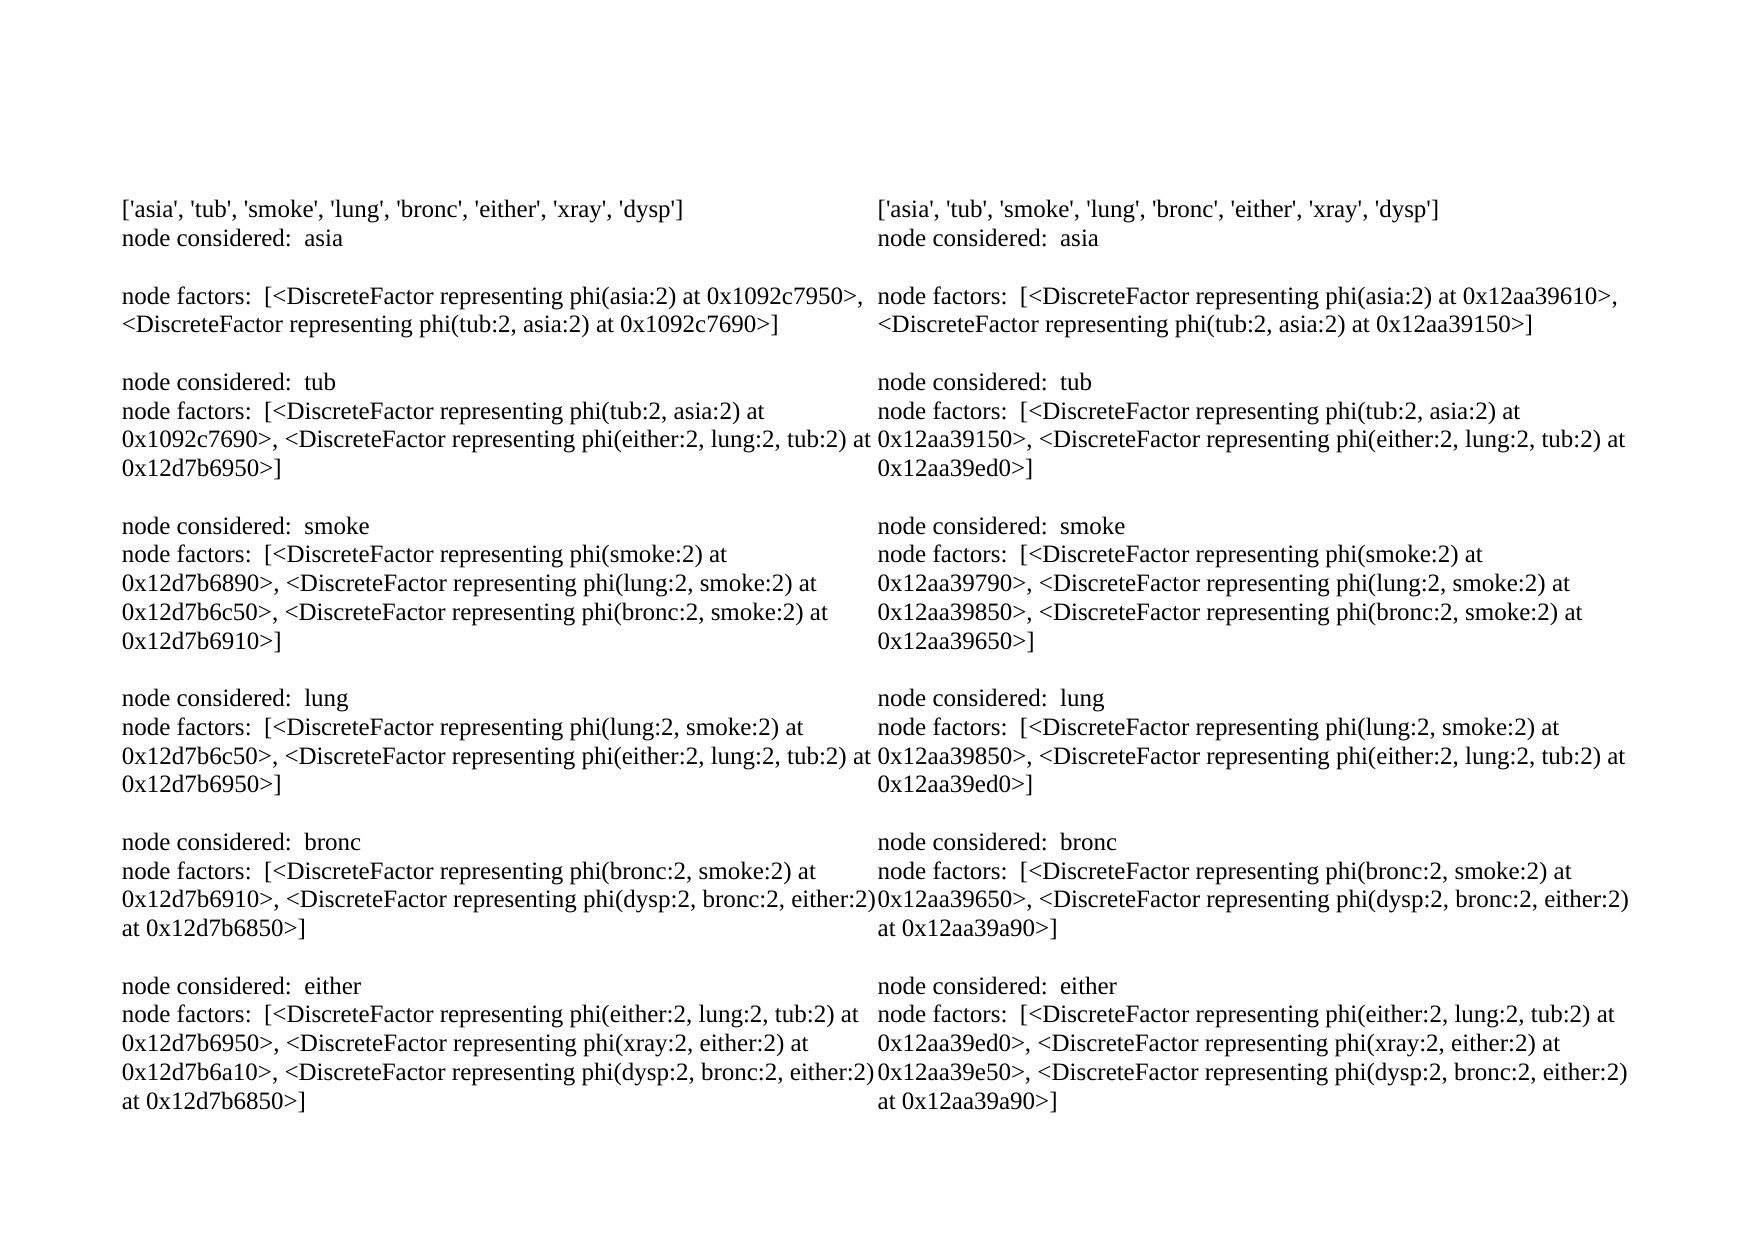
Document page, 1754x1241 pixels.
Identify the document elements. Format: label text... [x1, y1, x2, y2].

table_header ['asia', 'tub', 'smoke', 'lung', 'bronc', 'either', 'xray', 'dysp'] node considered: asia node factors: [<DiscreteFactor representing phi(asia:2) at 0x1092c7950>, <DiscreteFactor representing phi(tub:2, asia:2) at 0x1092c7690>] node considered: tub node factors: [<DiscreteFactor representing phi(tub:2, asia:2) at 0x1092c7690>, <DiscreteFactor representing phi(either:2, lung:2, tub:2) at 0x12d7b6950>] node considered: smoke node factors: [<DiscreteFactor representing phi(smoke:2) at 0x12d7b6890>, <DiscreteFactor representing phi(lung:2, smoke:2) at 0x12d7b6c50>, <DiscreteFactor representing phi(bronc:2, smoke:2) at 0x12d7b6910>] node considered: lung node factors: [<DiscreteFactor representing phi(lung:2, smoke:2) at 0x12d7b6c50>, <DiscreteFactor representing phi(either:2, lung:2, tub:2) at 0x12d7b6950>] node considered: bronc node factors: [<DiscreteFactor representing phi(bronc:2, smoke:2) at 0x12d7b6910>, <DiscreteFactor representing phi(dysp:2, bronc:2, either:2) at 0x12d7b6850>] node considered: either node factors: [<DiscreteFactor representing phi(either:2, lung:2, tub:2) at 0x12d7b6950>, <DiscreteFactor representing phi(xray:2, either:2) at 0x12d7b6a10>, <DiscreteFactor representing phi(dysp:2, bronc:2, either:2) at 0x12d7b6850>] [122, 166, 877, 1114]
table_header ['asia', 'tub', 'smoke', 'lung', 'bronc', 'either', 'xray', 'dysp'] node considered: asia node factors: [<DiscreteFactor representing phi(asia:2) at 0x12aa39610>, <DiscreteFactor representing phi(tub:2, asia:2) at 0x12aa39150>] node considered: tub node factors: [<DiscreteFactor representing phi(tub:2, asia:2) at 0x12aa39150>, <DiscreteFactor representing phi(either:2, lung:2, tub:2) at 0x12aa39ed0>] node considered: smoke node factors: [<DiscreteFactor representing phi(smoke:2) at 0x12aa39790>, <DiscreteFactor representing phi(lung:2, smoke:2) at 0x12aa39850>, <DiscreteFactor representing phi(bronc:2, smoke:2) at 0x12aa39650>] node considered: lung node factors: [<DiscreteFactor representing phi(lung:2, smoke:2) at 0x12aa39850>, <DiscreteFactor representing phi(either:2, lung:2, tub:2) at 0x12aa39ed0>] node considered: bronc node factors: [<DiscreteFactor representing phi(bronc:2, smoke:2) at 0x12aa39650>, <DiscreteFactor representing phi(dysp:2, bronc:2, either:2) at 0x12aa39a90>] node considered: either node factors: [<DiscreteFactor representing phi(either:2, lung:2, tub:2) at 0x12aa39ed0>, <DiscreteFactor representing phi(xray:2, either:2) at 0x12aa39e50>, <DiscreteFactor representing phi(dysp:2, bronc:2, either:2) at 0x12aa39a90>] [878, 166, 1636, 1114]
